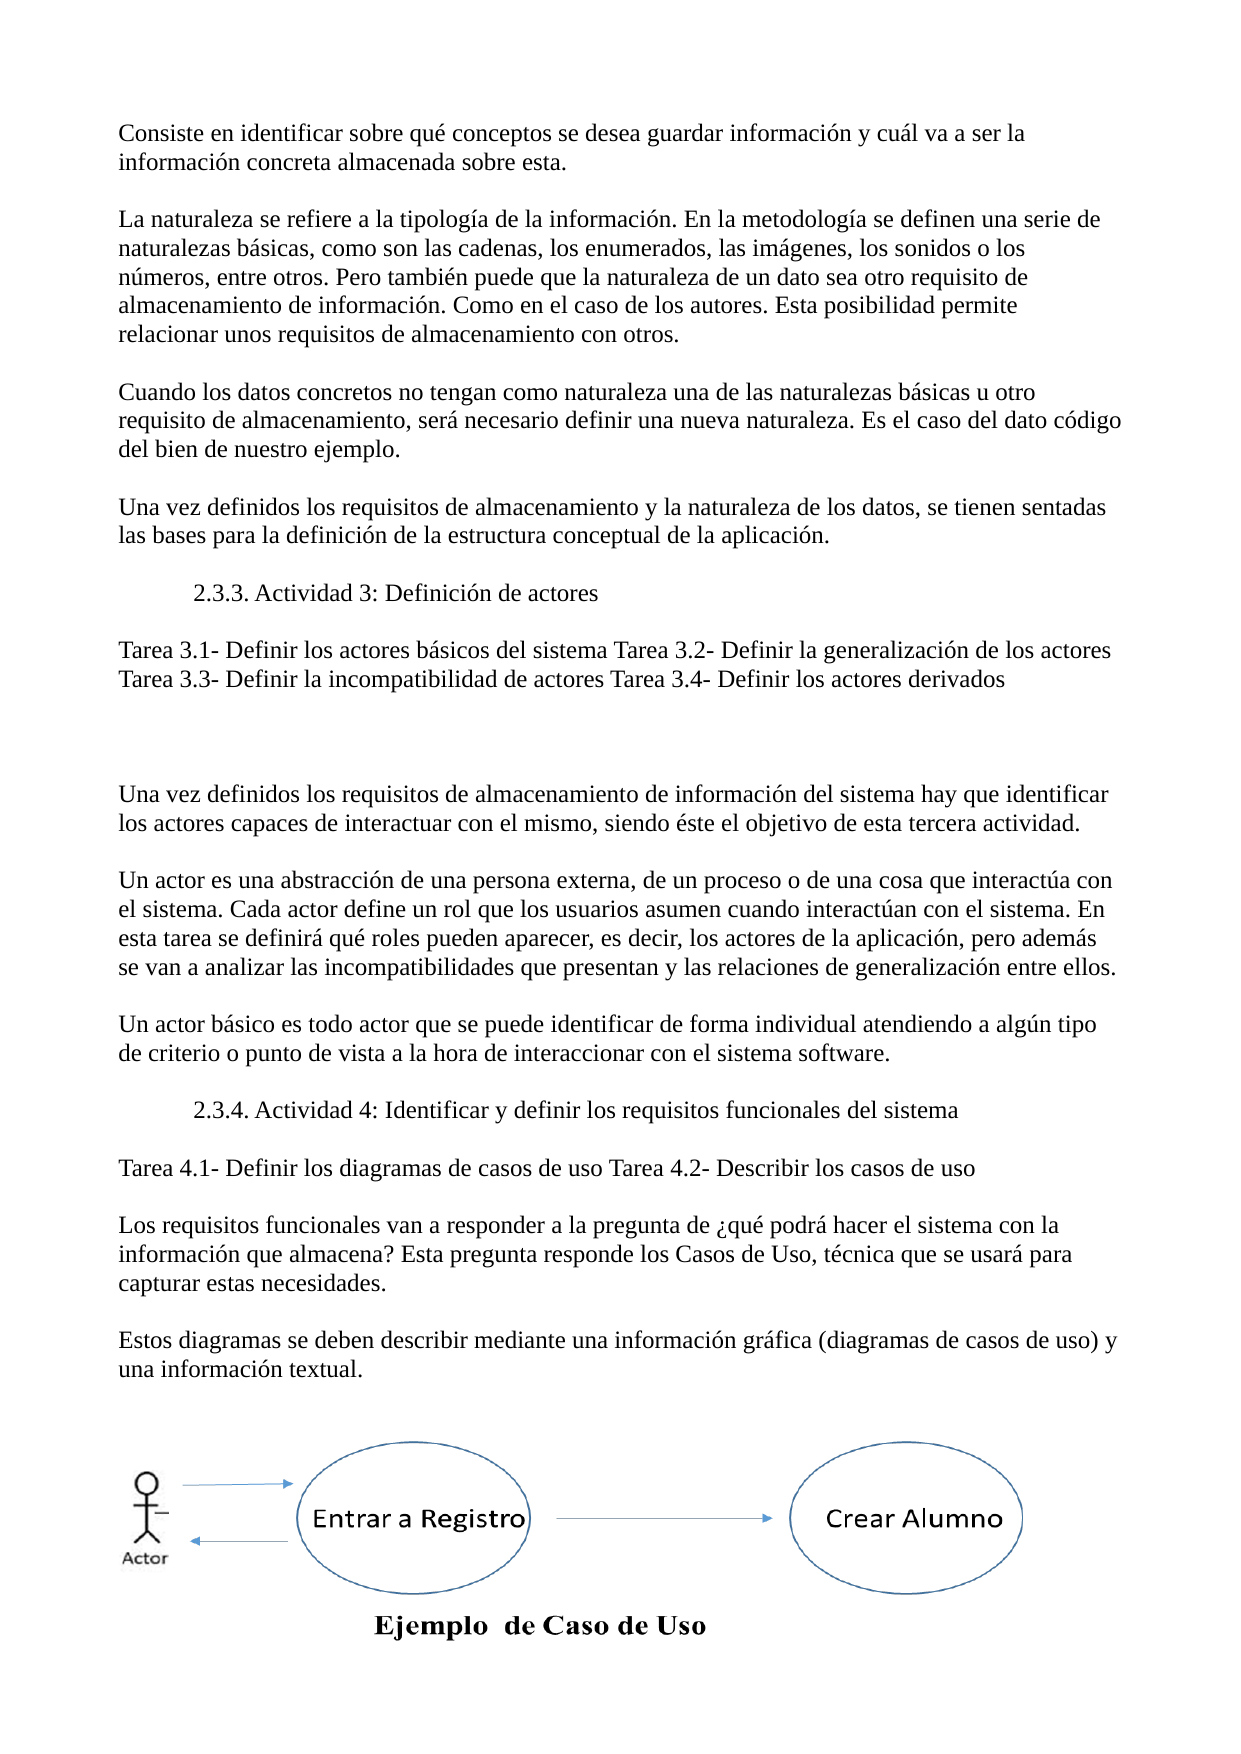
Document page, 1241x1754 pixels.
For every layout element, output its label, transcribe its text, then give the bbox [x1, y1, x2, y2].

text Una vez definidos los requisitos de almacenamiento y la naturaleza de los datos, se tienen sentadas las bases para la definición de la estructura conceptual de la aplicación. [118, 492, 1122, 549]
text 2.3.4. Actividad 4: Identificar y definir los requisitos funcionales del sistema [118, 1096, 1122, 1124]
text 2.3.3. Actividad 3: Definición de actores [118, 578, 1122, 607]
picture [118, 1441, 1023, 1658]
text Cuando los datos concretos no tengan como naturaleza una de las naturalezas básicas u otro requisito de almacenamiento, será necesario definir una nueva naturaleza. Es el caso del dato código del bien de nuestro ejemplo. [118, 377, 1122, 463]
text Tarea 4.1- Definir los diagramas de casos de uso Tarea 4.2- Describir los casos de uso [118, 1153, 1122, 1182]
text Una vez definidos los requisitos de almacenamiento de información del sistema hay que identificar los actores capaces de interactuar con el mismo, siendo éste el objetivo de esta tercera actividad. [118, 779, 1122, 837]
text Los requisitos funcionales van a responder a la pregunta de ¿qué podrá hacer el sistema con la información que almacena? Esta pregunta responde los Casos de Uso, técnica que se usará para capturar estas necesidades. [118, 1211, 1122, 1297]
text Consiste en identificar sobre qué conceptos se desea guardar información y cuál va a ser la información concreta almacenada sobre esta. [118, 118, 1122, 176]
text Un actor básico es todo actor que se puede identificar de forma individual atendiendo a algún tipo de criterio o punto de vista a la hora de interaccionar con el sistema software. [118, 1009, 1122, 1067]
text Tarea 3.1- Definir los actores básicos del sistema Tarea 3.2- Definir la generalización de los actores Tarea 3.3- Definir la incompatibilidad de actores Tarea 3.4- Definir los actores derivados [118, 636, 1122, 693]
text Un actor es una abstracción de una persona externa, de un proceso o de una cosa que interactúa con el sistema. Cada actor define un rol que los usuarios asumen cuando interactúan con el sistema. En esta tarea se definirá qué roles pueden aparecer, es decir, los actores de la aplicación, pero además se van a analizar las incompatibilidades que presentan y las relaciones de generalización entre ellos. [118, 866, 1122, 981]
text Estos diagramas se deben describir mediante una información gráfica (diagramas de casos de uso) y una información textual. [118, 1326, 1122, 1383]
text La naturaleza se refiere a la tipología de la información. En la metodología se definen una serie de naturalezas básicas, como son las cadenas, los enumerados, las imágenes, los sonidos o los números, entre otros. Pero también puede que la naturaleza de un dato sea otro requisito de almacenamiento de información. Como en el caso de los autores. Esta posibilidad permite relacionar unos requisitos de almacenamiento con otros. [118, 204, 1122, 348]
